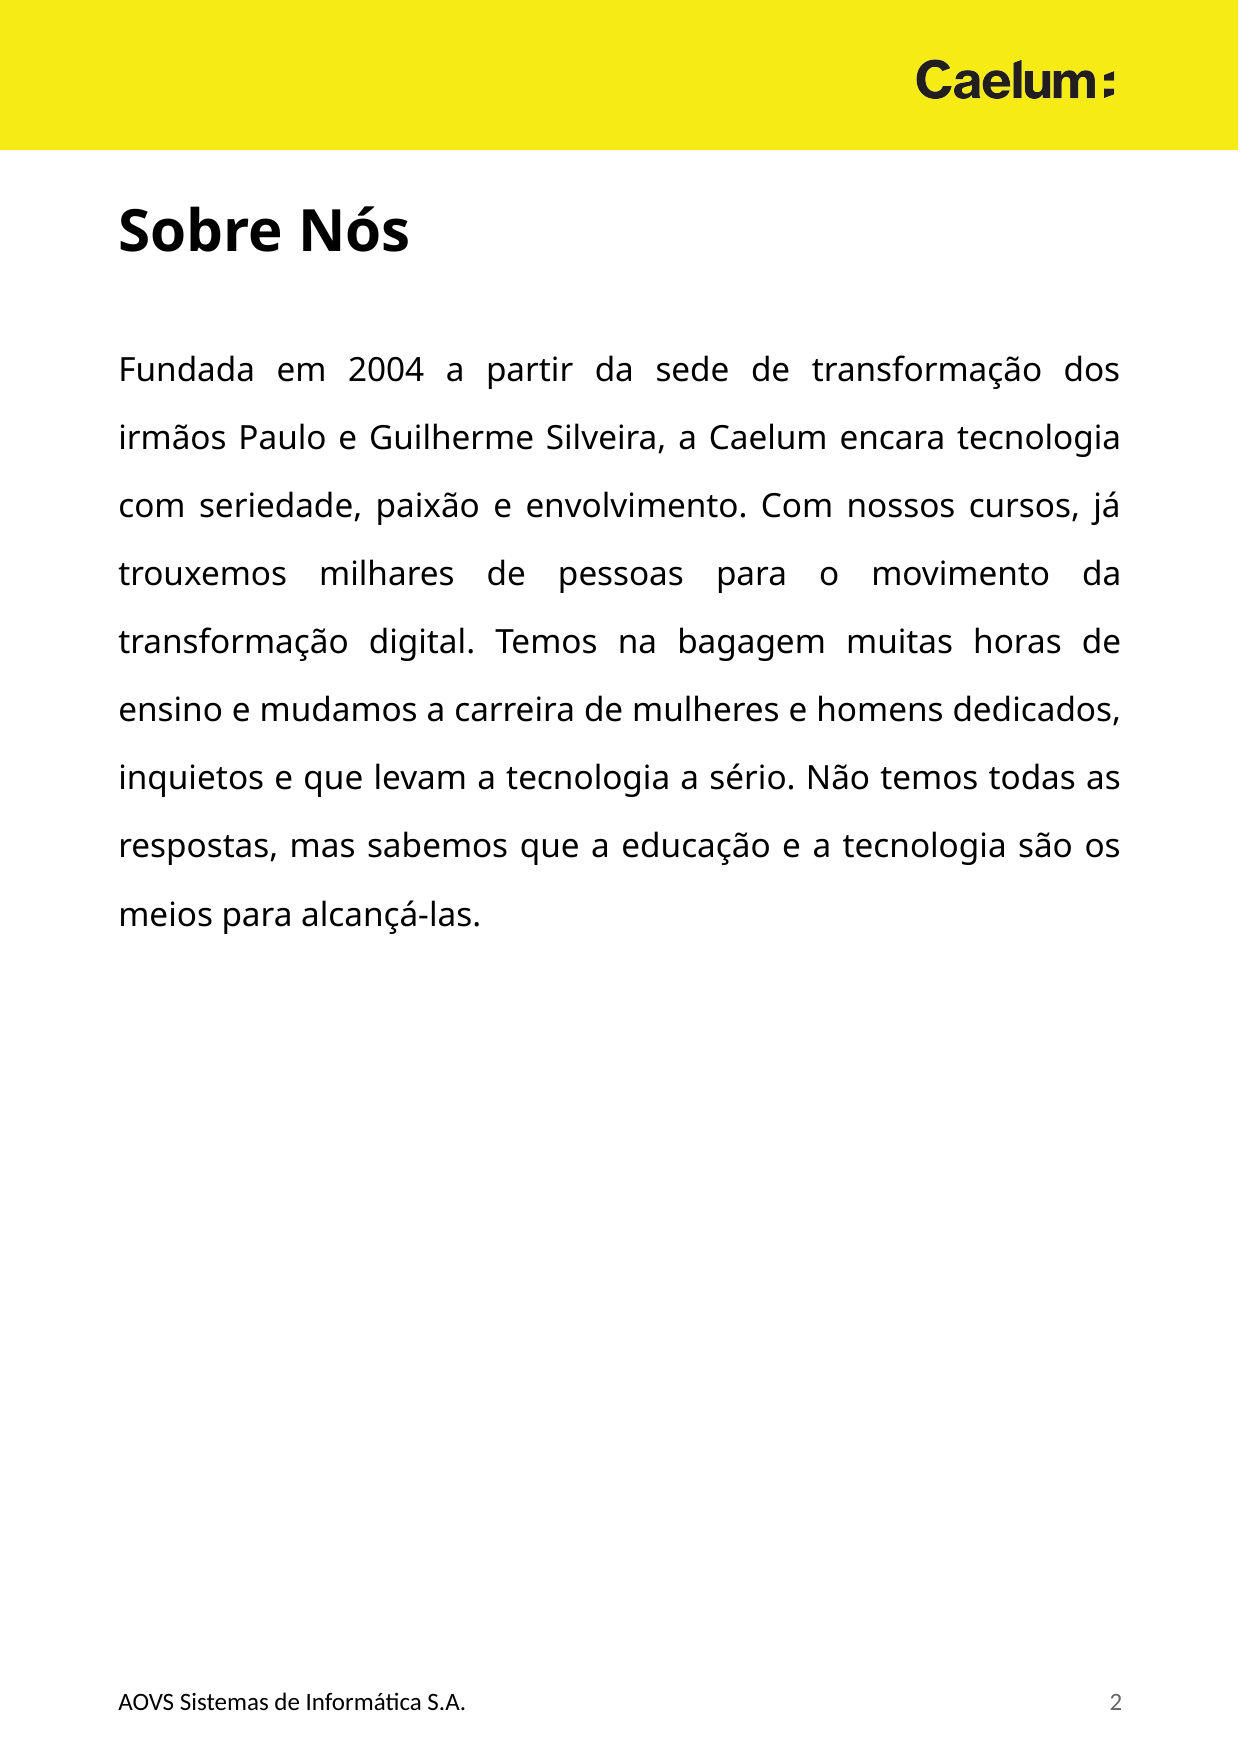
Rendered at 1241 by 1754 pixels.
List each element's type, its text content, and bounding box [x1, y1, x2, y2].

picture [882, 20, 1149, 139]
text Sobre Nós [118, 189, 1122, 268]
text Fundada em 2004 a partir da sede de transformação dos irmãos Paulo e Guilherme Silveira, a Caelum encara tecnologia com seriedade, paixão e envolvimento. Com nossos cursos, já trouxemos milhares de pessoas para o movimento da transformação digital. Temos na bagagem muitas horas de ensino e mudamos a carreira de mulheres e homens dedicados, inquietos e que levam a tecnologia a sério. Não temos todas as respostas, mas sabemos que a educação e a tecnologia são os meios para alcançá-las. [118, 345, 1122, 936]
